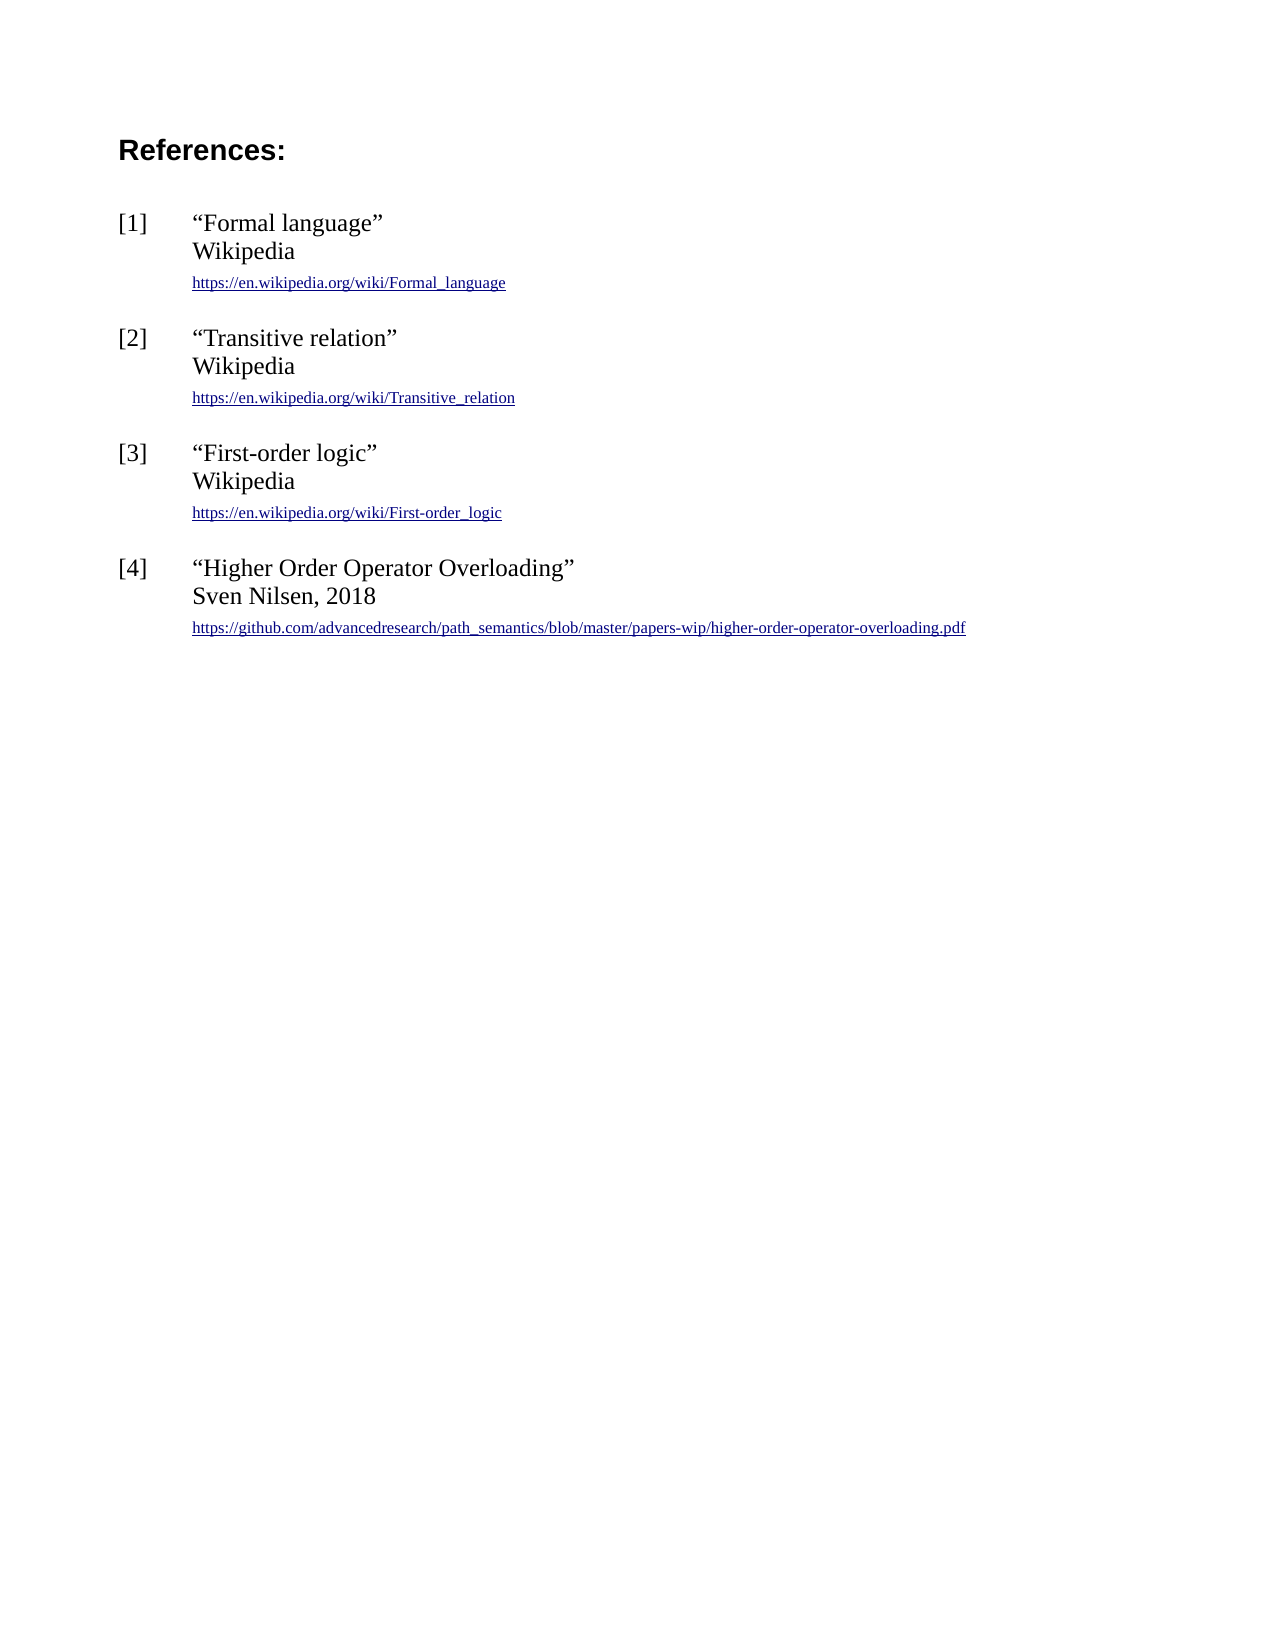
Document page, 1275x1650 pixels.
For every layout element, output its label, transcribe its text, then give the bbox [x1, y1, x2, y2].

text https://en.wikipedia.org/wiki/Transitive_relation [118, 380, 1157, 409]
text Wikipedia [118, 466, 1157, 495]
text [1] “Formal language” [118, 208, 1157, 236]
text [4] “Higher Order Operator Overloading” [118, 553, 1157, 581]
text Wikipedia [118, 351, 1157, 380]
text [3] “First-order logic” [118, 438, 1157, 466]
text https://en.wikipedia.org/wiki/First-order_logic [118, 495, 1157, 524]
text https://en.wikipedia.org/wiki/Formal_language [118, 265, 1157, 294]
text Sven Nilsen, 2018 [118, 581, 1157, 610]
text Wikipedia [118, 236, 1157, 265]
text [2] “Transitive relation” [118, 323, 1157, 351]
text https://github.com/advancedresearch/path_semantics/blob/master/papers-wip/higher-order-operator-overloading.pdf [118, 610, 1157, 639]
subtitle References: [118, 133, 1157, 166]
